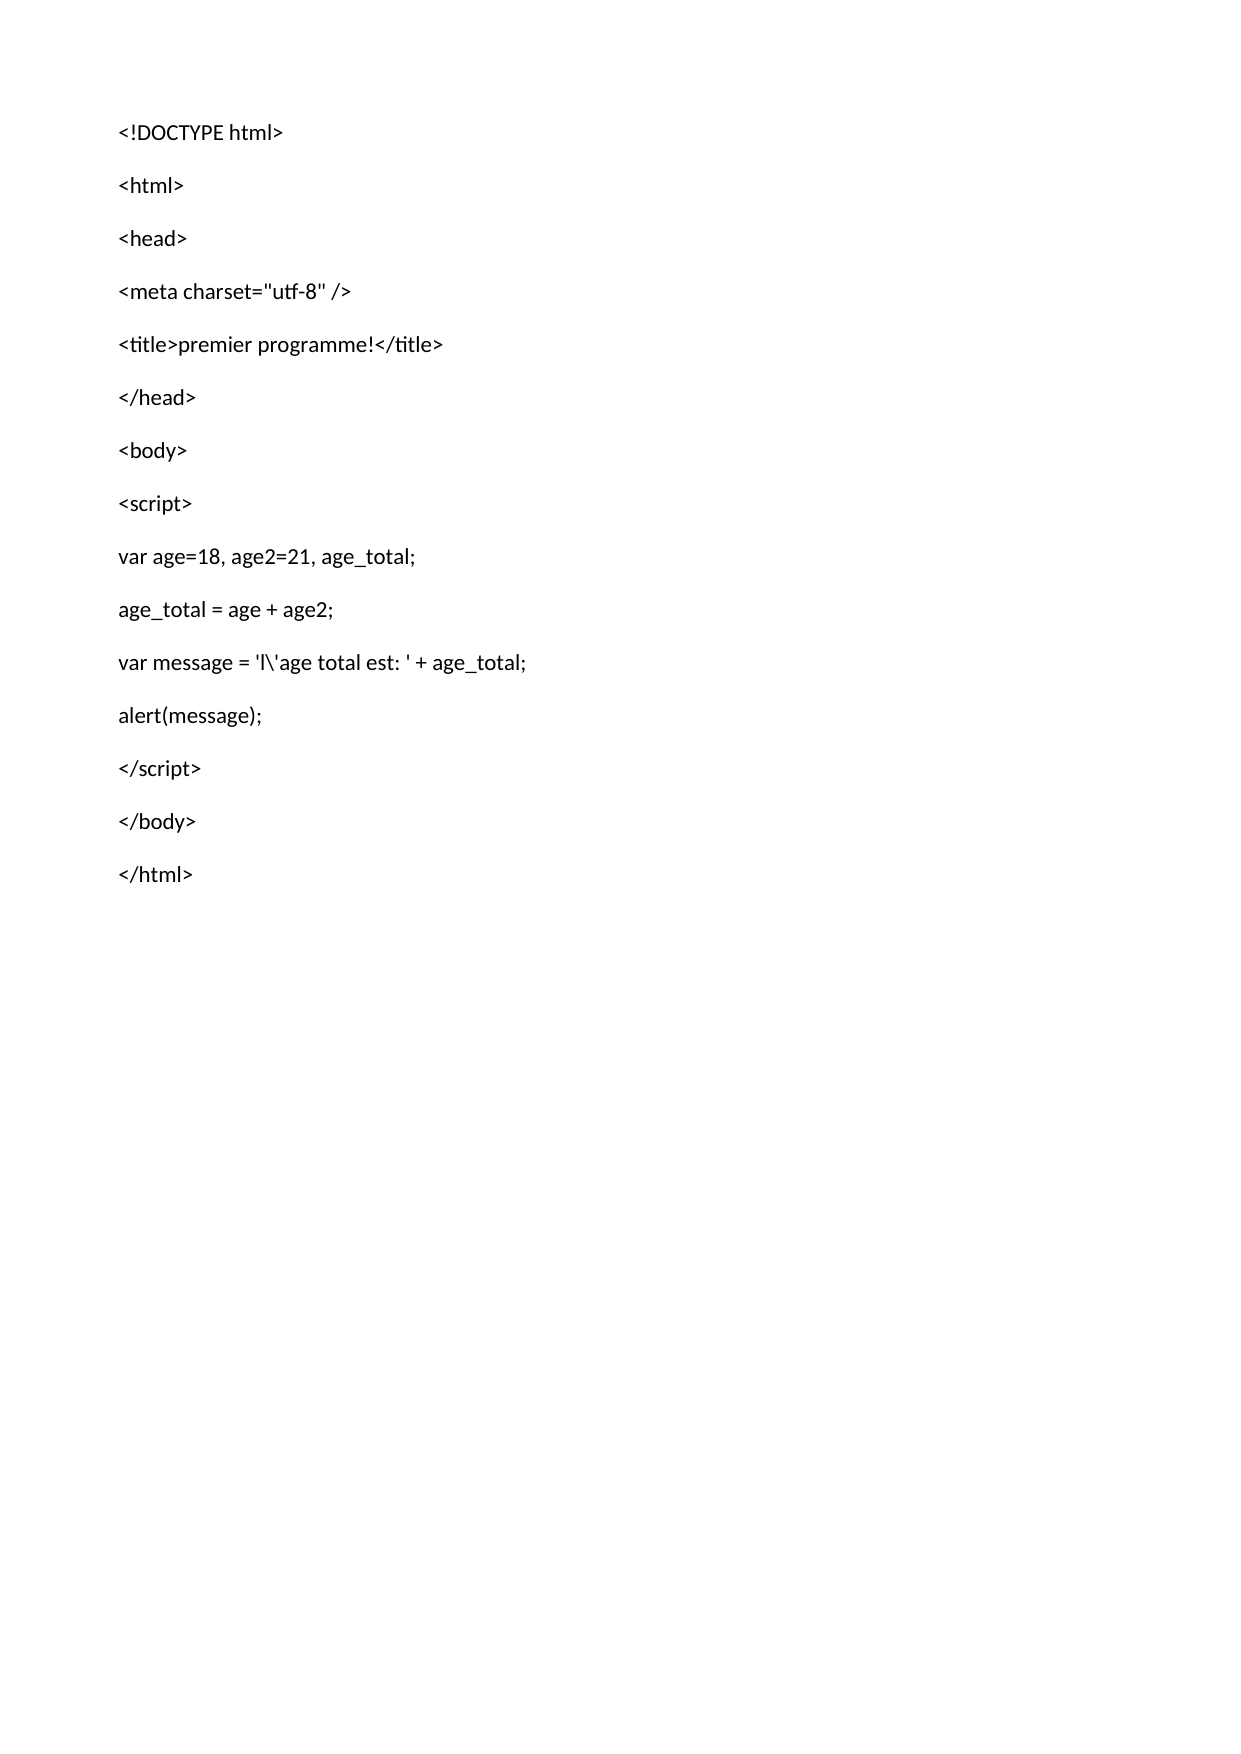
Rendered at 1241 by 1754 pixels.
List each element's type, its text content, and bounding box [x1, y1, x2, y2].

text <title>premier programme!</title> [118, 330, 1122, 358]
text </script> [118, 754, 1122, 782]
text var message = 'l\'age total est: ' + age_total; [118, 648, 1122, 676]
text <head> [118, 224, 1122, 252]
text <!DOCTYPE html> [118, 118, 1122, 146]
text <script> [118, 489, 1122, 517]
text </head> [118, 383, 1122, 411]
text <html> [118, 171, 1122, 199]
text </body> [118, 807, 1122, 835]
text var age=18, age2=21, age_total; [118, 542, 1122, 570]
text <body> [118, 436, 1122, 464]
text alert(message); [118, 701, 1122, 729]
text age_total = age + age2; [118, 595, 1122, 623]
text </html> [118, 860, 1122, 888]
text <meta charset="utf-8" /> [118, 277, 1122, 305]
